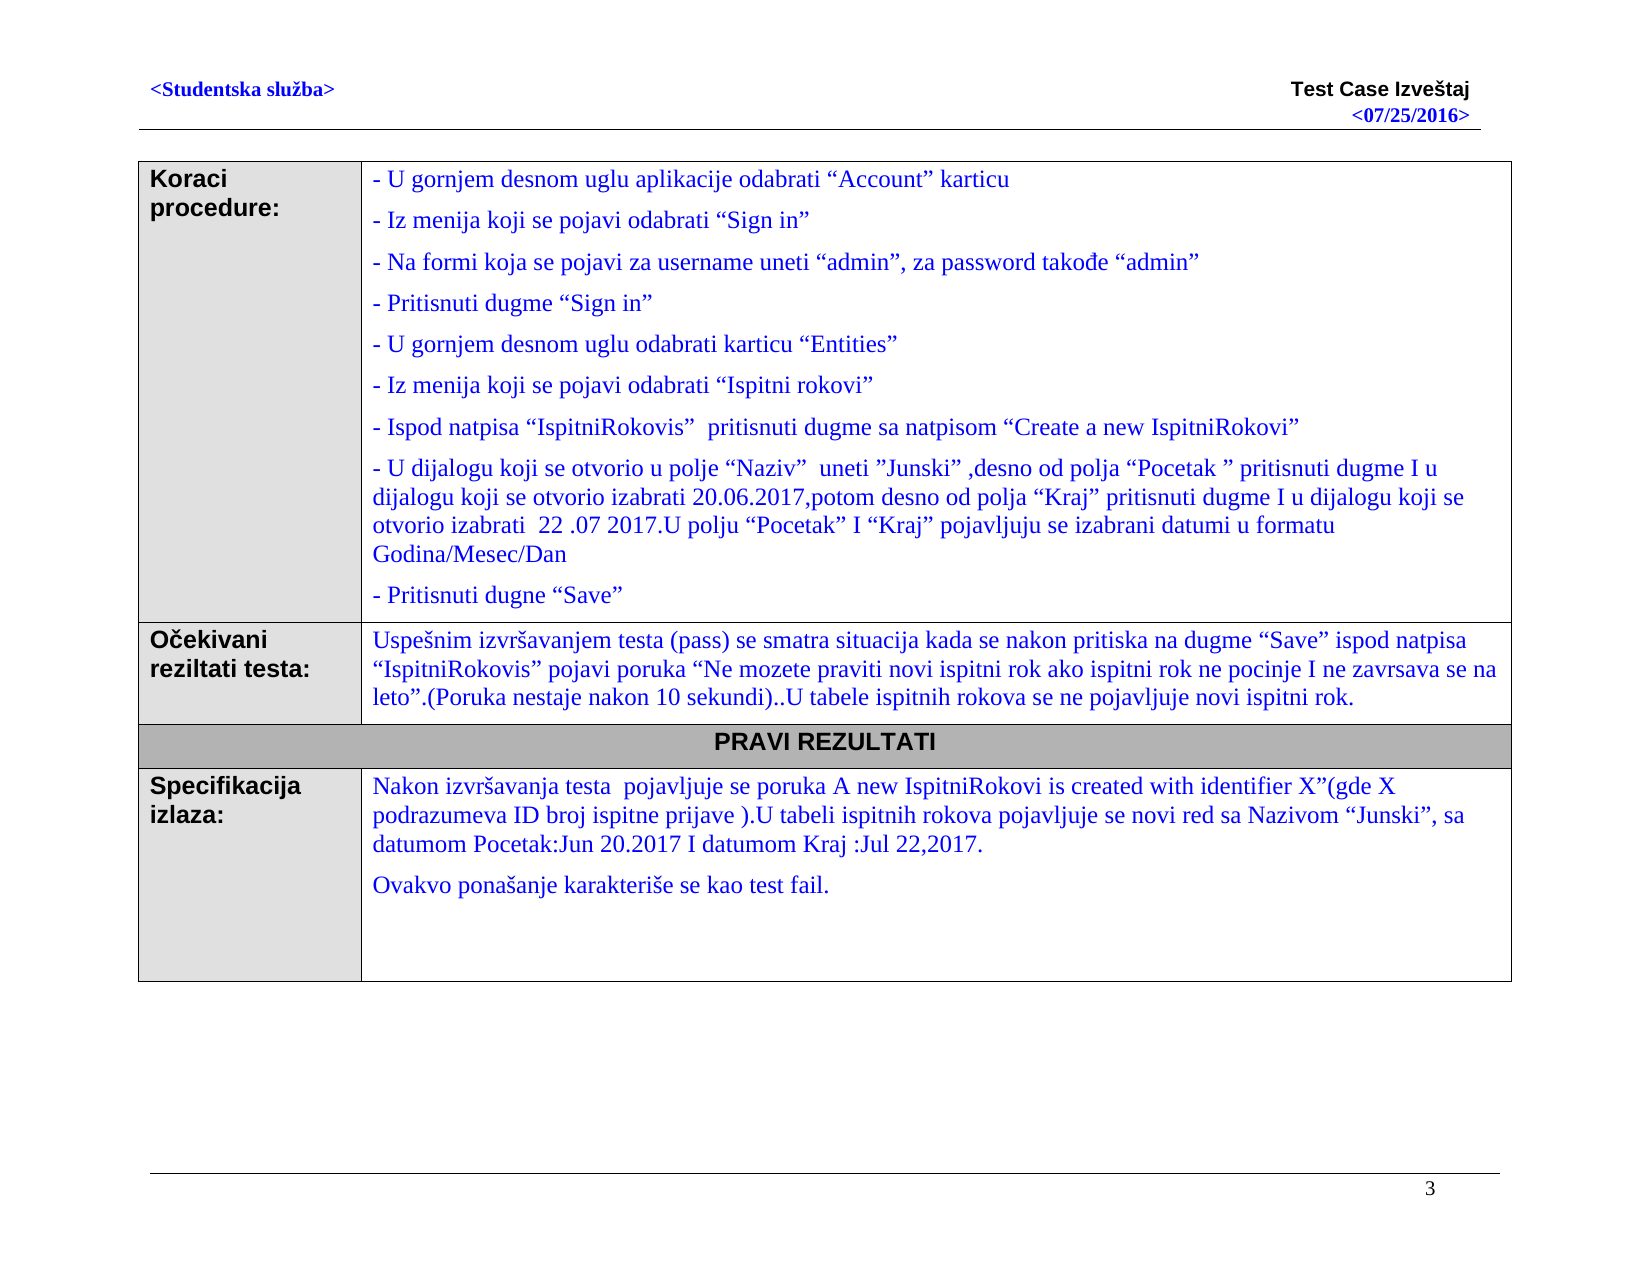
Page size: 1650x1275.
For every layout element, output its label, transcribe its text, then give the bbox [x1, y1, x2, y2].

table_cell Koraci procedure: [139, 162, 361, 622]
table_cell PRAVI REZULTATI [139, 725, 1511, 768]
table_cell Očekivani reziltati testa: [139, 623, 361, 724]
table_cell Specifikacija izlaza: [139, 769, 361, 981]
table_cell Nakon izvršavanja testa pojavljuje se poruka A new IspitniRokovi is created with identifier X”(gde X podrazumeva ID broj ispitne prijave ).U tabeli ispitnih rokova pojavljuje se novi red sa Nazivom “Junski”, sa datumom Pocetak:Jun 20.2017 I datumom Kraj :Jul 22,2017. Ovakvo ponašanje karakteriše se kao test fail. [362, 769, 1511, 981]
table_cell Uspešnim izvršavanjem testa (pass) se smatra situacija kada se nakon pritiska na dugme “Save” ispod natpisa “IspitniRokovis” pojavi poruka “Ne mozete praviti novi ispitni rok ako ispitni rok ne pocinje I ne zavrsava se na leto”.(Poruka nestaje nakon 10 sekundi)..U tabele ispitnih rokova se ne pojavljuje novi ispitni rok. [362, 623, 1511, 724]
table_cell - U gornjem desnom uglu aplikacije odabrati “Account” karticu - Iz menija koji se pojavi odabrati “Sign in” - Na formi koja se pojavi za username uneti “admin”, za password takođe “admin” - Pritisnuti dugme “Sign in” - U gornjem desnom uglu odabrati karticu “Entities” - Iz menija koji se pojavi odabrati “Ispitni rokovi” - Ispod natpisa “IspitniRokovis” pritisnuti dugme sa natpisom “Create a new IspitniRokovi” - U dijalogu koji se otvorio u polje “Naziv” uneti ”Junski” ,desno od polja “Pocetak ” pritisnuti dugme I u dijalogu koji se otvorio izabrati 20.06.2017,potom desno od polja “Kraj” pritisnuti dugme I u dijalogu koji se otvorio izabrati 22 .07 2017.U polju “Pocetak” I “Kraj” pojavljuju se izabrani datumi u formatu Godina/Mesec/Dan - Pritisnuti dugne “Save” [362, 162, 1511, 622]
